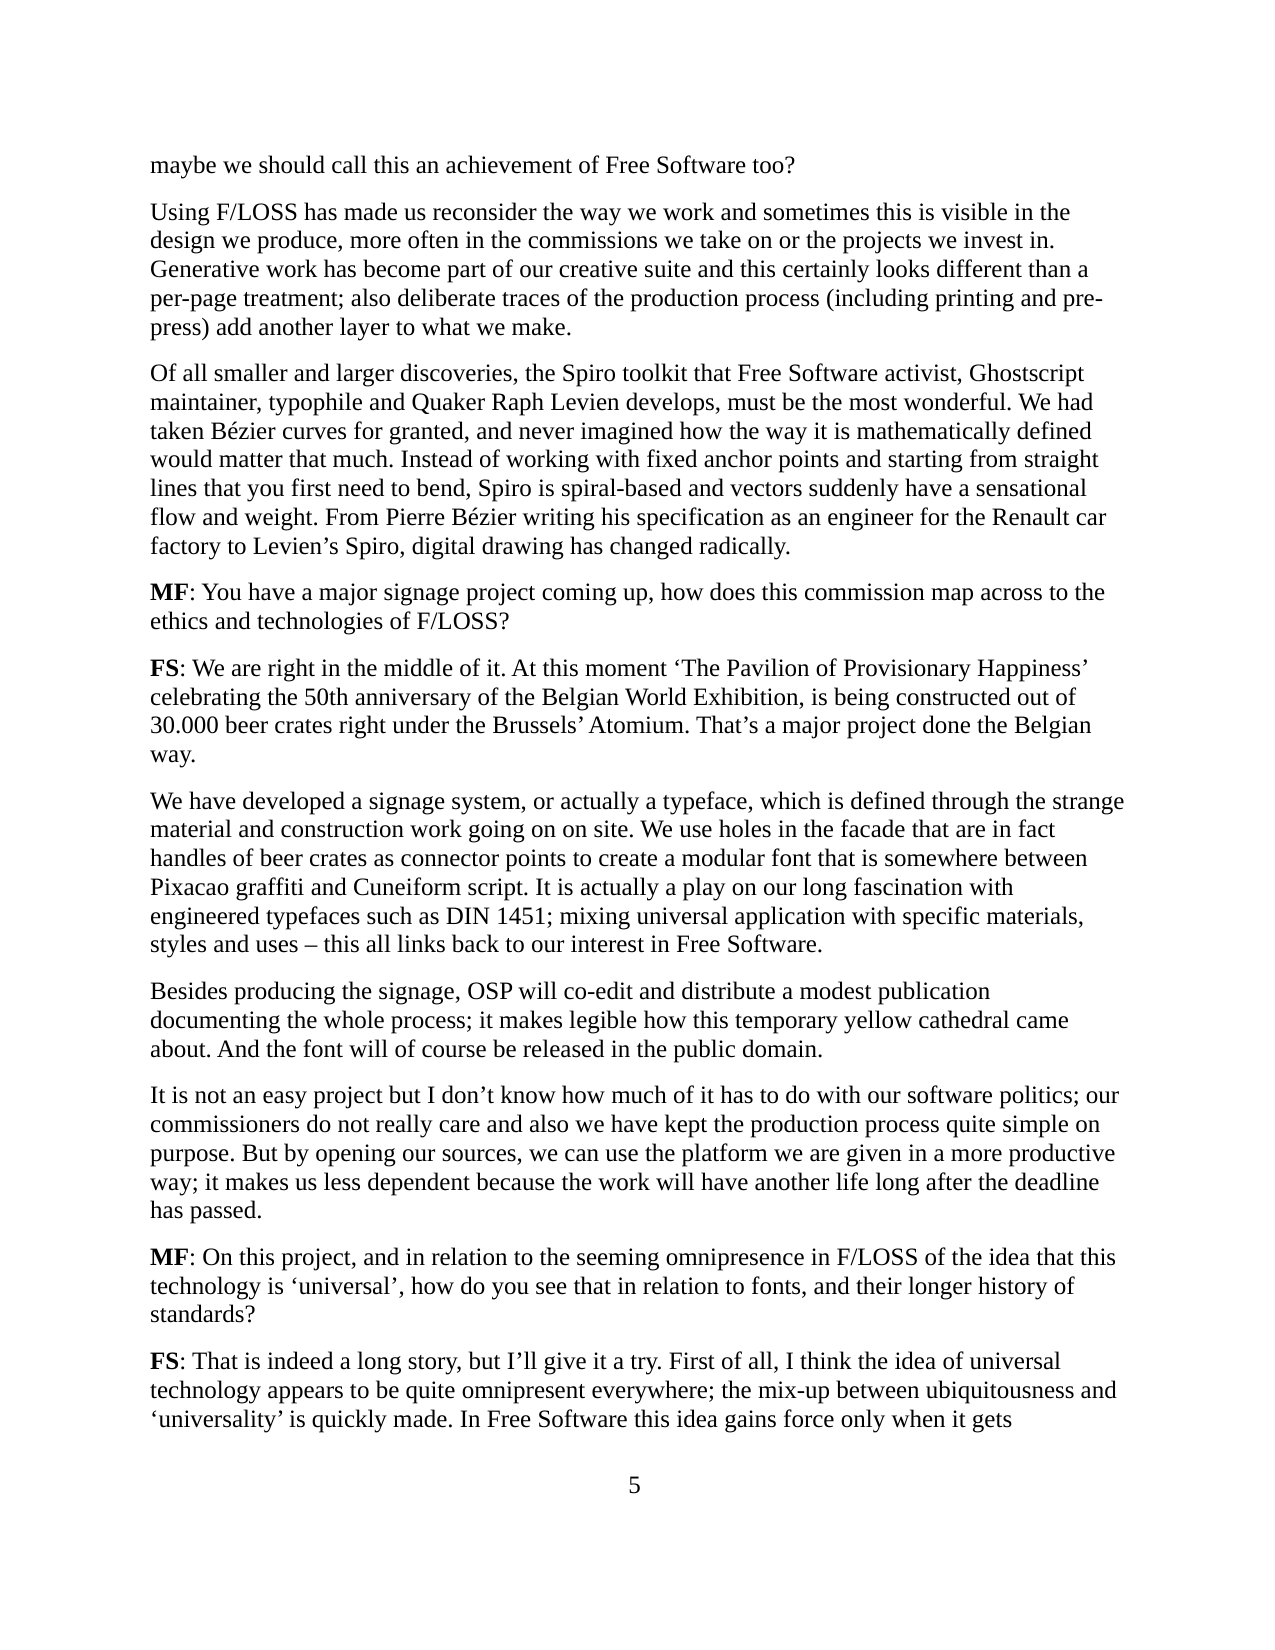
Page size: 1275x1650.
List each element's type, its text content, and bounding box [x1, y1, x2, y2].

text Of all smaller and larger discoveries, the Spiro toolkit that Free Software activist, Ghostscript maintainer, typophile and Quaker Raph Levien develops, must be the most wonderful. We had taken Bézier curves for granted, and never imagined how the way it is mathematically defined would matter that much. Instead of working with fixed anchor points and starting from straight lines that you first need to bend, Spiro is spiral-based and vectors suddenly have a sensational flow and weight. From Pierre Bézier writing his specification as an engineer for the Renault car factory to Levien’s Spiro, digital drawing has changed radically. [150, 358, 1125, 559]
text Using F/LOSS has made us reconsider the way we work and sometimes this is visible in the design we produce, more often in the commissions we take on or the projects we invest in. Generative work has become part of our creative suite and this certainly looks different than a per-page treatment; also deliberate traces of the production process (including printing and pre-press) add another layer to what we make. [150, 197, 1125, 340]
text It is not an easy project but I don’t know how much of it has to do with our software politics; our commissioners do not really care and also we have kept the production process quite simple on purpose. But by opening our sources, we can use the platform we are given in a more productive way; it makes us less dependent because the work will have another life long after the deadline has passed. [150, 1080, 1125, 1224]
text FS: That is indeed a long story, but I’ll give it a try. First of all, I think the idea of universal technology appears to be quite omnipresent everywhere; the mix-up between ubiquitousness and ‘universality’ is quickly made. In Free Software this idea gains force only when it gets [150, 1346, 1125, 1432]
text maybe we should call this an achievement of Free Software too? [150, 150, 1125, 179]
text MF: You have a major signage project coming up, how does this commission map across to the ethics and technologies of F/LOSS? [150, 577, 1125, 635]
text Besides producing the signage, OSP will co-edit and distribute a modest publication documenting the whole process; it makes legible how this temporary yellow cathedral came about. And the font will of course be released in the public domain. [150, 976, 1125, 1062]
text We have developed a signage system, or actually a typeface, which is defined through the strange material and construction work going on on site. We use holes in the facade that are in fact handles of beer crates as connector points to create a modular font that is somewhere between Pixacao graffiti and Cuneiform script. It is actually a play on our long fascination with engineered typefaces such as DIN 1451; mixing universal application with specific materials, styles and uses – this all links back to our interest in Free Software. [150, 786, 1125, 958]
text MF: On this project, and in relation to the seeming omnipresence in F/LOSS of the idea that this technology is ‘universal’, how do you see that in relation to fonts, and their longer history of standards? [150, 1242, 1125, 1328]
text FS: We are right in the middle of it. At this moment ‘The Pavilion of Provisionary Happiness’ celebrating the 50th anniversary of the Belgian World Exhibition, is being constructed out of 30.000 beer crates right under the Brussels’ Atomium. That’s a major project done the Belgian way. [150, 653, 1125, 768]
